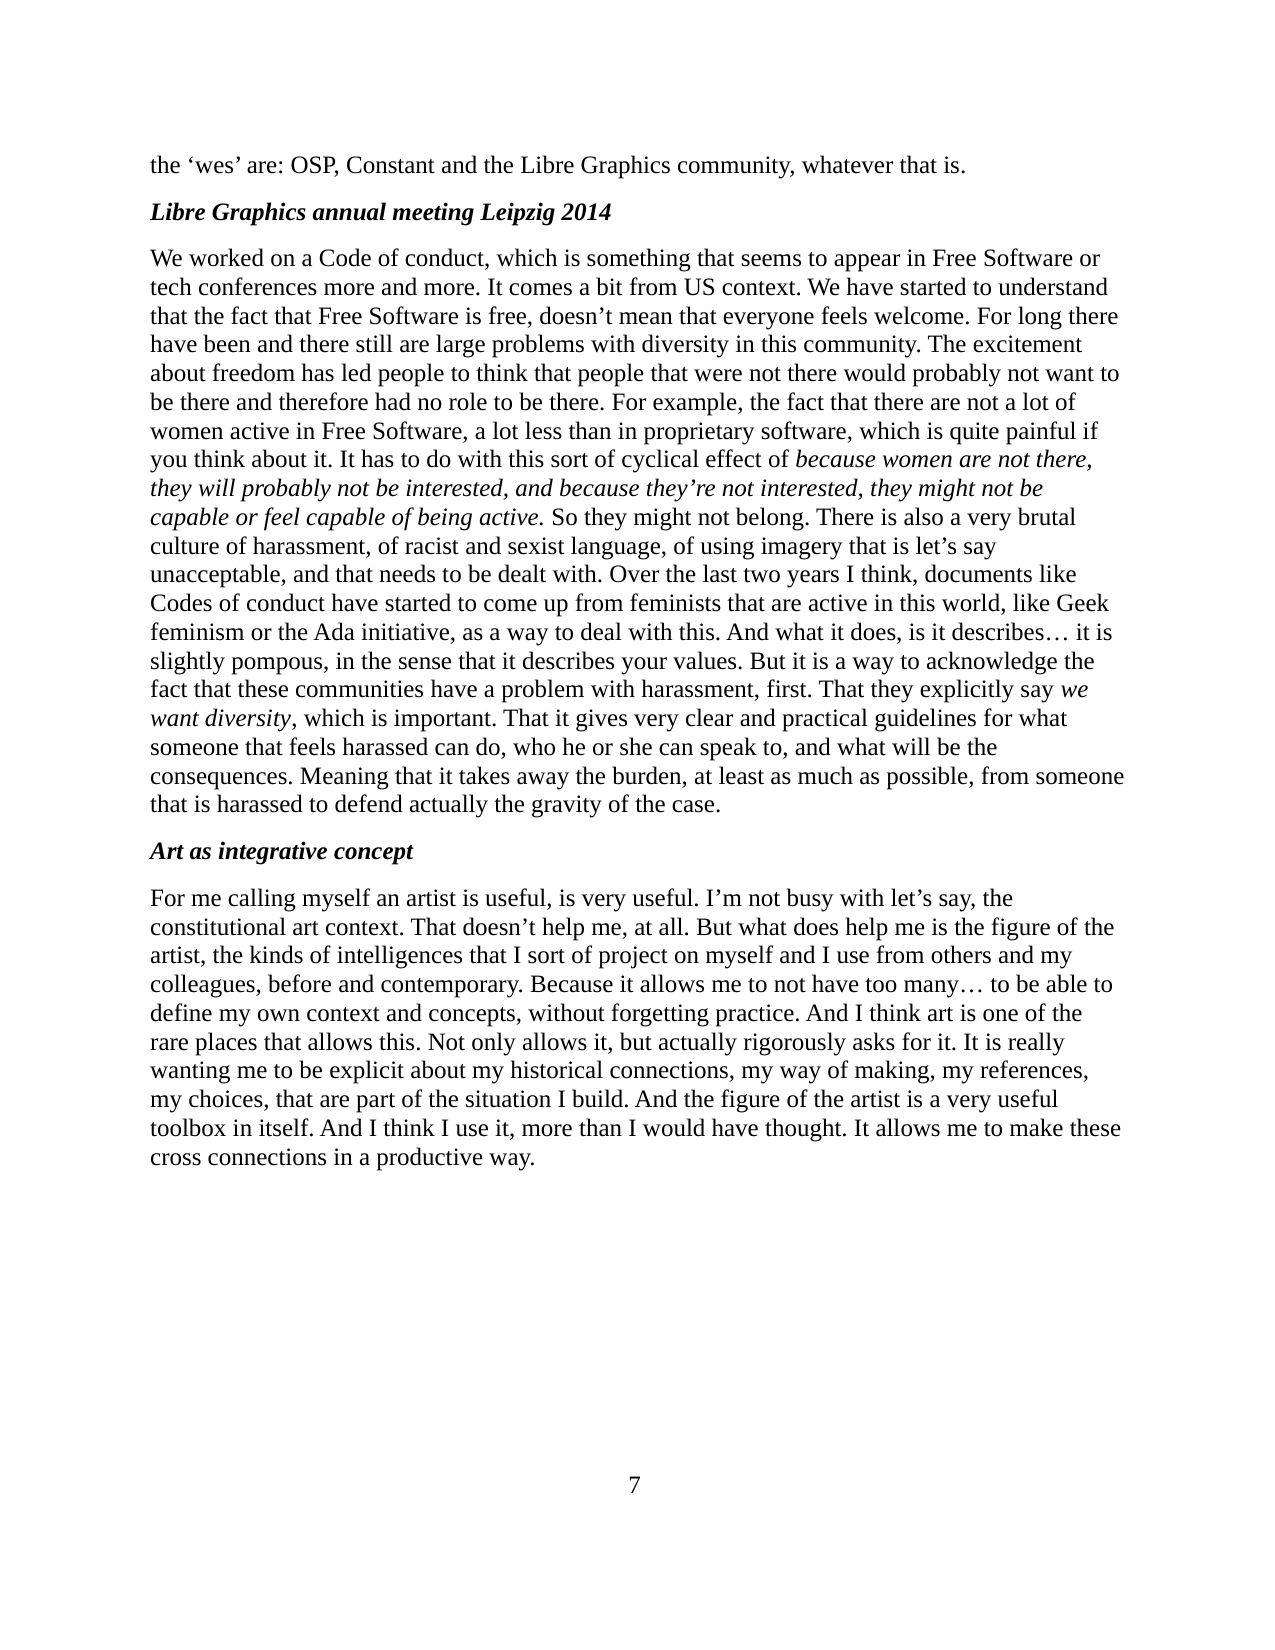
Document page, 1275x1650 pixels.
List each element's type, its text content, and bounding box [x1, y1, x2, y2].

text the ‘wes’ are: OSP, Constant and the Libre Graphics community, whatever that is. [150, 150, 1125, 179]
text Art as integrative concept [150, 836, 1125, 865]
text We worked on a Code of conduct, which is something that seems to appear in Free Software or tech conferences more and more. It comes a bit from US context. We have started to understand that the fact that Free Software is free, doesn’t mean that everyone feels welcome. For long there have been and there still are large problems with diversity in this community. The excitement about freedom has led people to think that people that were not there would probably not want to be there and therefore had no role to be there. For example, the fact that there are not a lot of women active in Free Software, a lot less than in proprietary software, which is quite painful if you think about it. It has to do with this sort of cyclical effect of because women are not there, they will probably not be interested, and because they’re not interested, they might not be capable or feel capable of being active. So they might not belong. There is also a very brutal culture of harassment, of racist and sexist language, of using imagery that is let’s say unacceptable, and that needs to be dealt with. Over the last two years I think, documents like Codes of conduct have started to come up from feminists that are active in this world, like Geek feminism or the Ada initiative, as a way to deal with this. And what it does, is it describes… it is slightly pompous, in the sense that it describes your values. But it is a way to acknowledge the fact that these communities have a problem with harassment, first. That they explicitly say we want diversity, which is important. That it gives very clear and practical guidelines for what someone that feels harassed can do, who he or she can speak to, and what will be the consequences. Meaning that it takes away the burden, at least as much as possible, from someone that is harassed to defend actually the gravity of the case. [150, 243, 1125, 818]
text For me calling myself an artist is useful, is very useful. I’m not busy with let’s say, the constitutional art context. That doesn’t help me, at all. But what does help me is the figure of the artist, the kinds of intelligences that I sort of project on myself and I use from others and my colleagues, before and contemporary. Because it allows me to not have too many… to be able to define my own context and concepts, without forgetting practice. And I think art is one of the rare places that allows this. Not only allows it, but actually rigorously asks for it. It is really wanting me to be explicit about my historical connections, my way of making, my references, my choices, that are part of the situation I build. And the figure of the artist is a very useful toolbox in itself. And I think I use it, more than I would have thought. It allows me to make these cross connections in a productive way. [150, 883, 1125, 1170]
text Libre Graphics annual meeting Leipzig 2014 [150, 197, 1125, 225]
